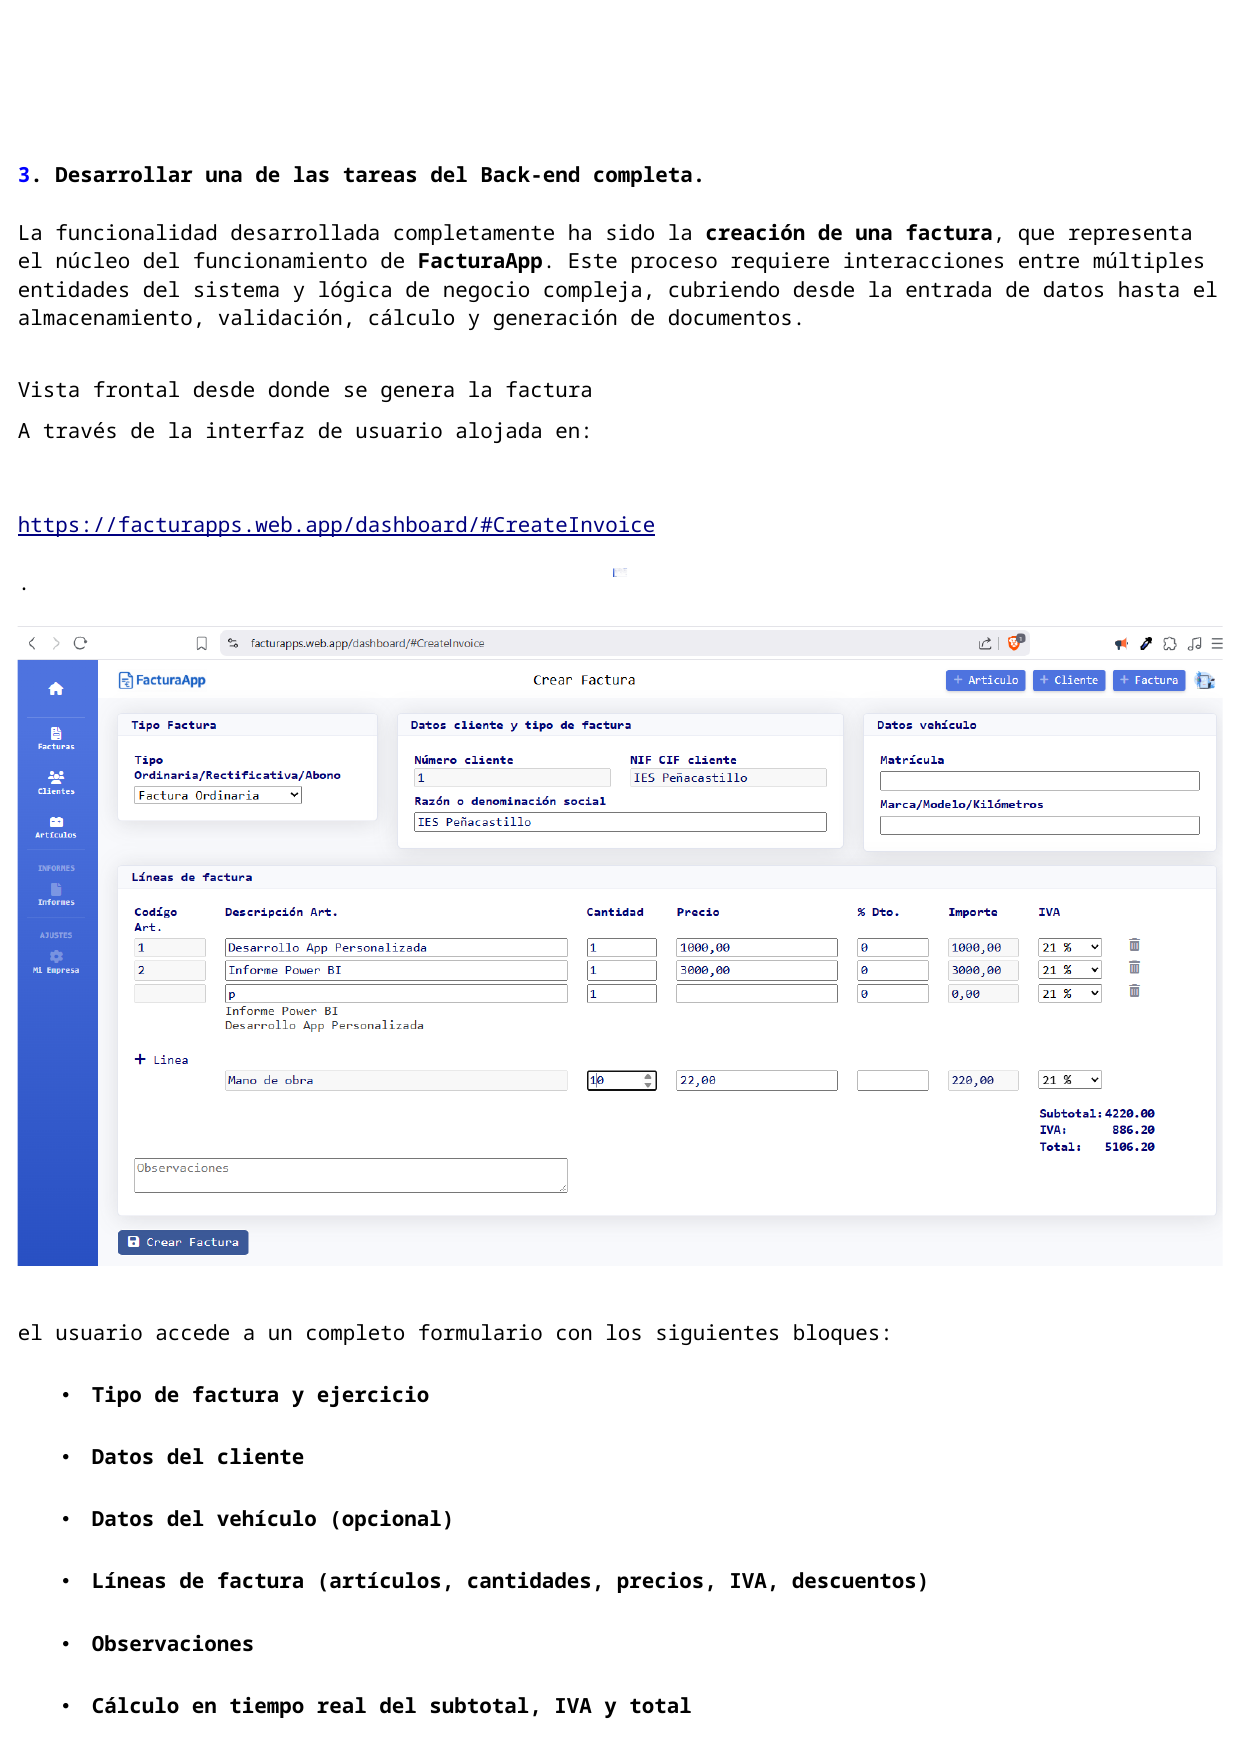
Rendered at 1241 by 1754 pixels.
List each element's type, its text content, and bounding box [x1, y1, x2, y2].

text . [18, 568, 1222, 597]
subtitle Vista frontal desde donde se genera la factura [18, 375, 1222, 403]
list Cálculo en tiempo real del subtotal, IVA y total [62, 1691, 1222, 1719]
list Tipo de factura y ejercicio [62, 1380, 1222, 1409]
text La funcionalidad desarrollada completamente ha sido la creación de una factura, que representa el núcleo del funcionamiento de FacturaApp. Este proceso requiere interacciones entre múltiples entidades del sistema y lógica de negocio compleja, cubriendo desde la entrada de datos hasta el almacenamiento, validación, cálculo y generación de documentos. [18, 218, 1222, 332]
text https://facturapps.web.app/dashboard/#CreateInvoice [18, 510, 1222, 539]
text 3. Desarrollar una de las tareas del Back-end completa. [18, 160, 1222, 188]
text el usuario accede a un completo formulario con los siguientes bloques: [18, 1318, 1222, 1347]
text A través de la interfaz de usuario alojada en: [18, 416, 1222, 444]
list Líneas de factura (artículos, cantidades, precios, IVA, descuentos) [62, 1567, 1222, 1595]
list Observaciones [62, 1629, 1222, 1657]
picture [17, 626, 1223, 1266]
picture [613, 568, 628, 577]
list Datos del vehículo (opcional) [62, 1504, 1222, 1533]
list Datos del cliente [62, 1442, 1222, 1471]
